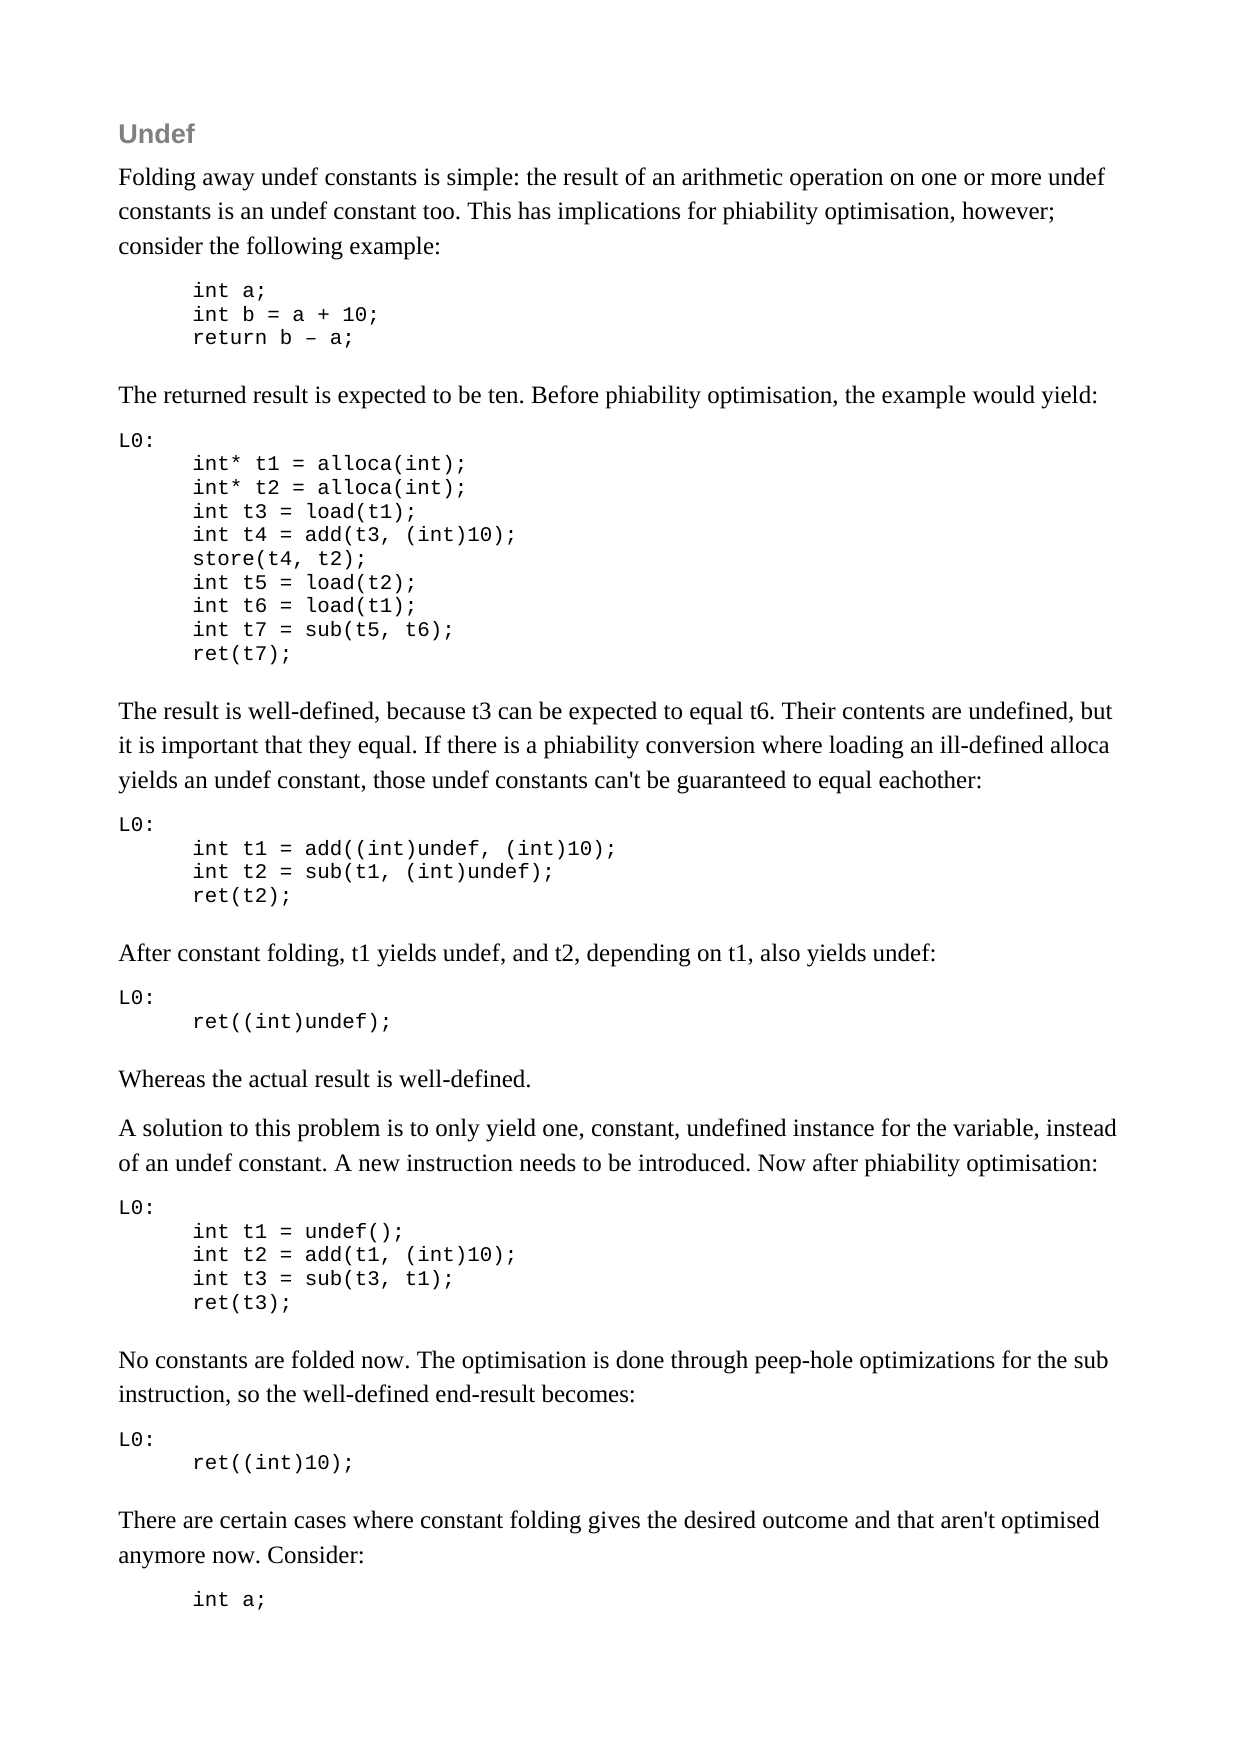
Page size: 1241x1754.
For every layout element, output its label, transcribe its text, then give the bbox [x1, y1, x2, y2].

text No constants are folded now. The optimisation is done through peep-hole optimizations for the sub instruction, so the well-defined end-result becomes: [118, 1345, 1122, 1408]
text There are certain cases where constant folding gives the desired outcome and that aren't optimised anymore now. Consider: [118, 1505, 1122, 1568]
text A solution to this problem is to only yield one, constant, undefined instance for the variable, instead of an undef constant. A new instruction needs to be introduced. Now after phiability optimisation: [118, 1113, 1122, 1177]
text L0: ret((int)10); [118, 1428, 1122, 1476]
subtitle Undef [118, 118, 1122, 149]
text L0: int t1 = add((int)undef, (int)10); int t2 = sub(t1, (int)undef); ret(t2); [118, 814, 1122, 908]
text int a; int b = a + 10; return b – a; [118, 280, 1122, 351]
text L0: int* t1 = alloca(int); int* t2 = alloca(int); int t3 = load(t1); int t4 = add(t3, (int)10); store(t4, t2); int t5 = load(t2); int t6 = load(t1); int t7 = sub(t5, t6); ret(t7); [118, 430, 1122, 666]
text The returned result is expected to be ten. Before phiability optimisation, the example would yield: [118, 381, 1122, 409]
text int a; [118, 1589, 1122, 1613]
text L0: int t1 = undef(); int t2 = add(t1, (int)10); int t3 = sub(t3, t1); ret(t3); [118, 1197, 1122, 1315]
text The result is well-defined, because t3 can be expected to equal t6. Their contents are undefined, but it is important that they equal. If there is a phiability conversion where loading an ill-defined alloca yields an undef constant, those undef constants can't be guaranteed to equal eachother: [118, 696, 1122, 793]
text Folding away undef constants is simple: the result of an arithmetic operation on one or more undef constants is an undef constant too. This has implications for phiability optimisation, however; consider the following example: [118, 162, 1122, 259]
text After constant folding, t1 yields undef, and t2, depending on t1, also yields undef: [118, 938, 1122, 967]
text L0: ret((int)undef); [118, 987, 1122, 1034]
text Whereas the actual result is well-defined. [118, 1064, 1122, 1093]
